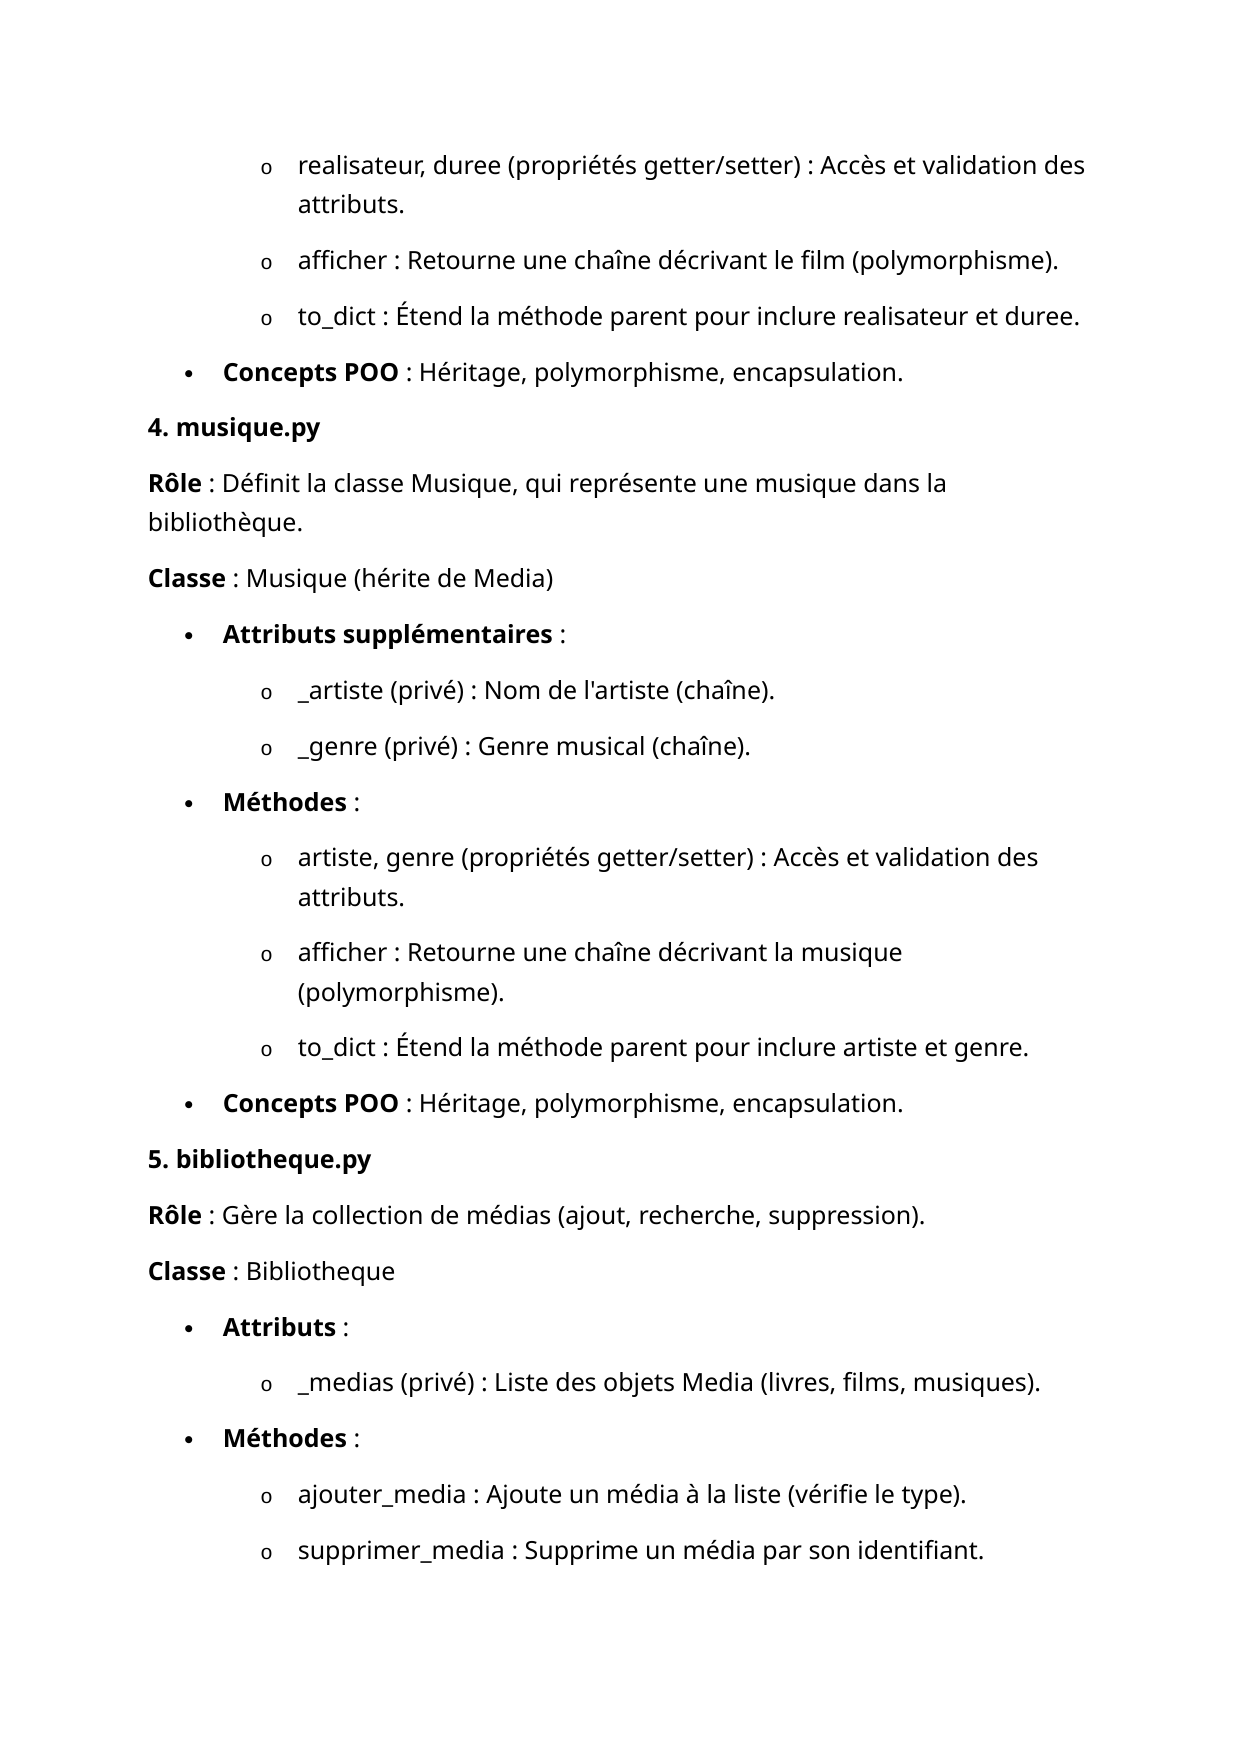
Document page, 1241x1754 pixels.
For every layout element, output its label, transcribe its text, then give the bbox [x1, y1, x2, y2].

list Concepts POO : Héritage, polymorphisme, encapsulation. [185, 1086, 1093, 1120]
text Rôle : Définit la classe Musique, qui représente une musique dans la bibliothèque. [148, 466, 1093, 539]
text Classe : Bibliotheque [148, 1253, 1093, 1287]
list Méthodes : [185, 784, 1093, 818]
list realisateur, duree (propriétés getter/setter) : Accès et validation des attributs. [260, 148, 1093, 221]
list Méthodes : [185, 1421, 1093, 1455]
list ajouter_media : Ajoute un média à la liste (vérifie le type). [260, 1477, 1093, 1511]
list _medias (privé) : Liste des objets Media (livres, films, musiques). [260, 1365, 1093, 1399]
list afficher : Retourne une chaîne décrivant la musique (polymorphisme). [260, 935, 1093, 1008]
list to_dict : Étend la méthode parent pour inclure artiste et genre. [260, 1030, 1093, 1064]
list afficher : Retourne une chaîne décrivant le film (polymorphisme). [260, 243, 1093, 277]
list supprimer_media : Supprime un média par son identifiant. [260, 1533, 1093, 1567]
list Concepts POO : Héritage, polymorphisme, encapsulation. [185, 354, 1093, 388]
list artiste, genre (propriétés getter/setter) : Accès et validation des attributs. [260, 840, 1093, 913]
list _genre (privé) : Genre musical (chaîne). [260, 728, 1093, 762]
list _artiste (privé) : Nom de l'artiste (chaîne). [260, 673, 1093, 707]
text Classe : Musique (hérite de Media) [148, 561, 1093, 595]
text 4. musique.py [148, 410, 1093, 444]
text Rôle : Gère la collection de médias (ajout, recherche, suppression). [148, 1198, 1093, 1232]
list Attributs : [185, 1309, 1093, 1343]
text 5. bibliotheque.py [148, 1142, 1093, 1176]
list Attributs supplémentaires : [185, 617, 1093, 651]
list to_dict : Étend la méthode parent pour inclure realisateur et duree. [260, 298, 1093, 332]
